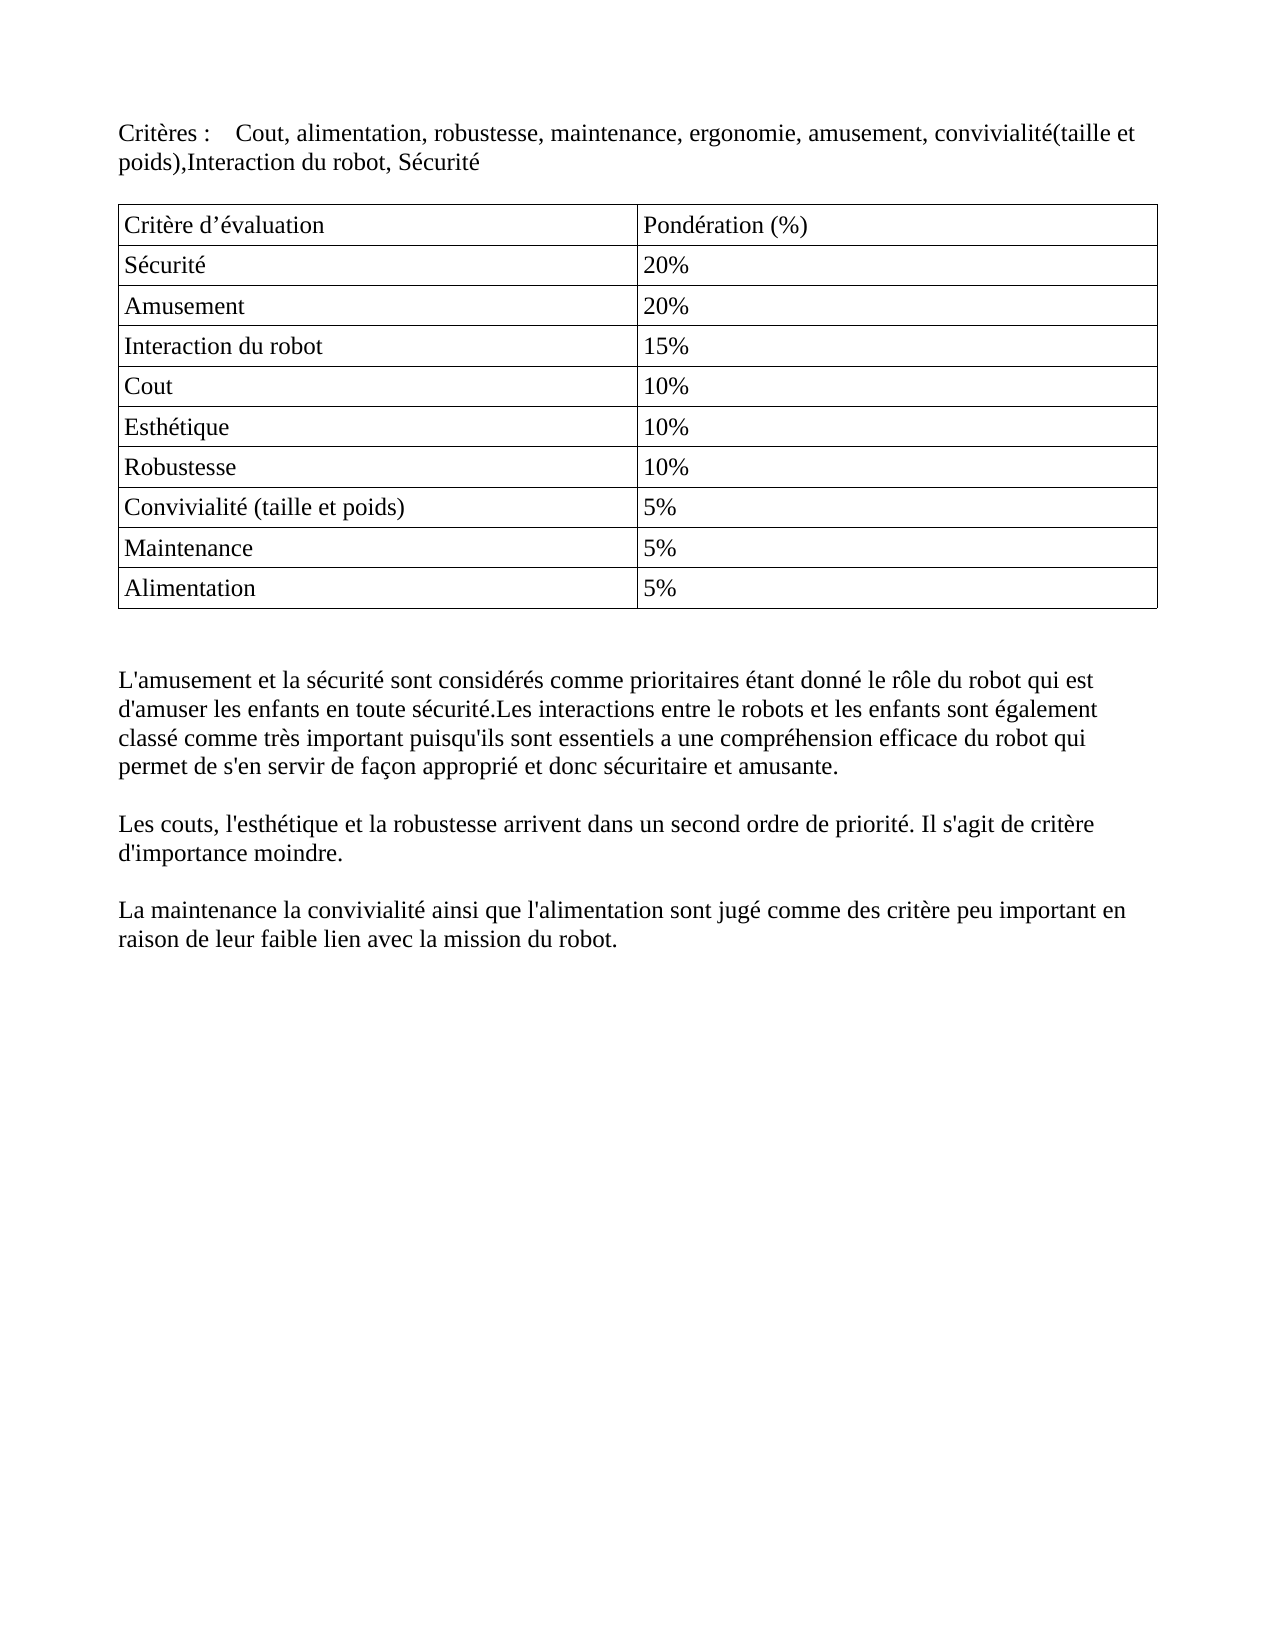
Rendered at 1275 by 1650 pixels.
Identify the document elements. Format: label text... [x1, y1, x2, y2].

table_cell 15% [638, 326, 1157, 366]
table_cell 5% [638, 528, 1157, 567]
table_cell Sécurité [119, 246, 637, 285]
table_cell Maintenance [119, 528, 637, 567]
table_cell 5% [638, 568, 1157, 607]
table_cell Amusement [119, 286, 637, 325]
text La maintenance la convivialité ainsi que l'alimentation sont jugé comme des critère peu important en raison de leur faible lien avec la mission du robot. [118, 895, 1157, 953]
table_cell Esthétique [119, 407, 637, 446]
table_cell Cout [119, 367, 637, 406]
table_cell 20% [638, 286, 1157, 325]
table_cell 20% [638, 246, 1157, 285]
table_cell 10% [638, 447, 1157, 487]
table_cell Alimentation [119, 568, 637, 607]
text Critères : Cout, alimentation, robustesse, maintenance, ergonomie, amusement, convivialité(taille et poids),Interaction du robot, Sécurité [118, 118, 1157, 176]
table_header Critère d’évaluation [119, 205, 637, 245]
table_cell 5% [638, 488, 1157, 527]
table_cell Interaction du robot [119, 326, 637, 366]
text Les couts, l'esthétique et la robustesse arrivent dans un second ordre de priorité. Il s'agit de critère d'importance moindre. [118, 809, 1157, 866]
table_cell 10% [638, 367, 1157, 406]
table_cell Robustesse [119, 447, 637, 487]
table_cell 10% [638, 407, 1157, 446]
table_header Pondération (%) [638, 205, 1157, 245]
table_cell Convivialité (taille et poids) [119, 488, 637, 527]
text L'amusement et la sécurité sont considérés comme prioritaires étant donné le rôle du robot qui est d'amuser les enfants en toute sécurité.Les interactions entre le robots et les enfants sont également classé comme très important puisqu'ils sont essentiels a une compréhension efficace du robot qui permet de s'en servir de façon approprié et donc sécuritaire et amusante. [118, 665, 1157, 780]
